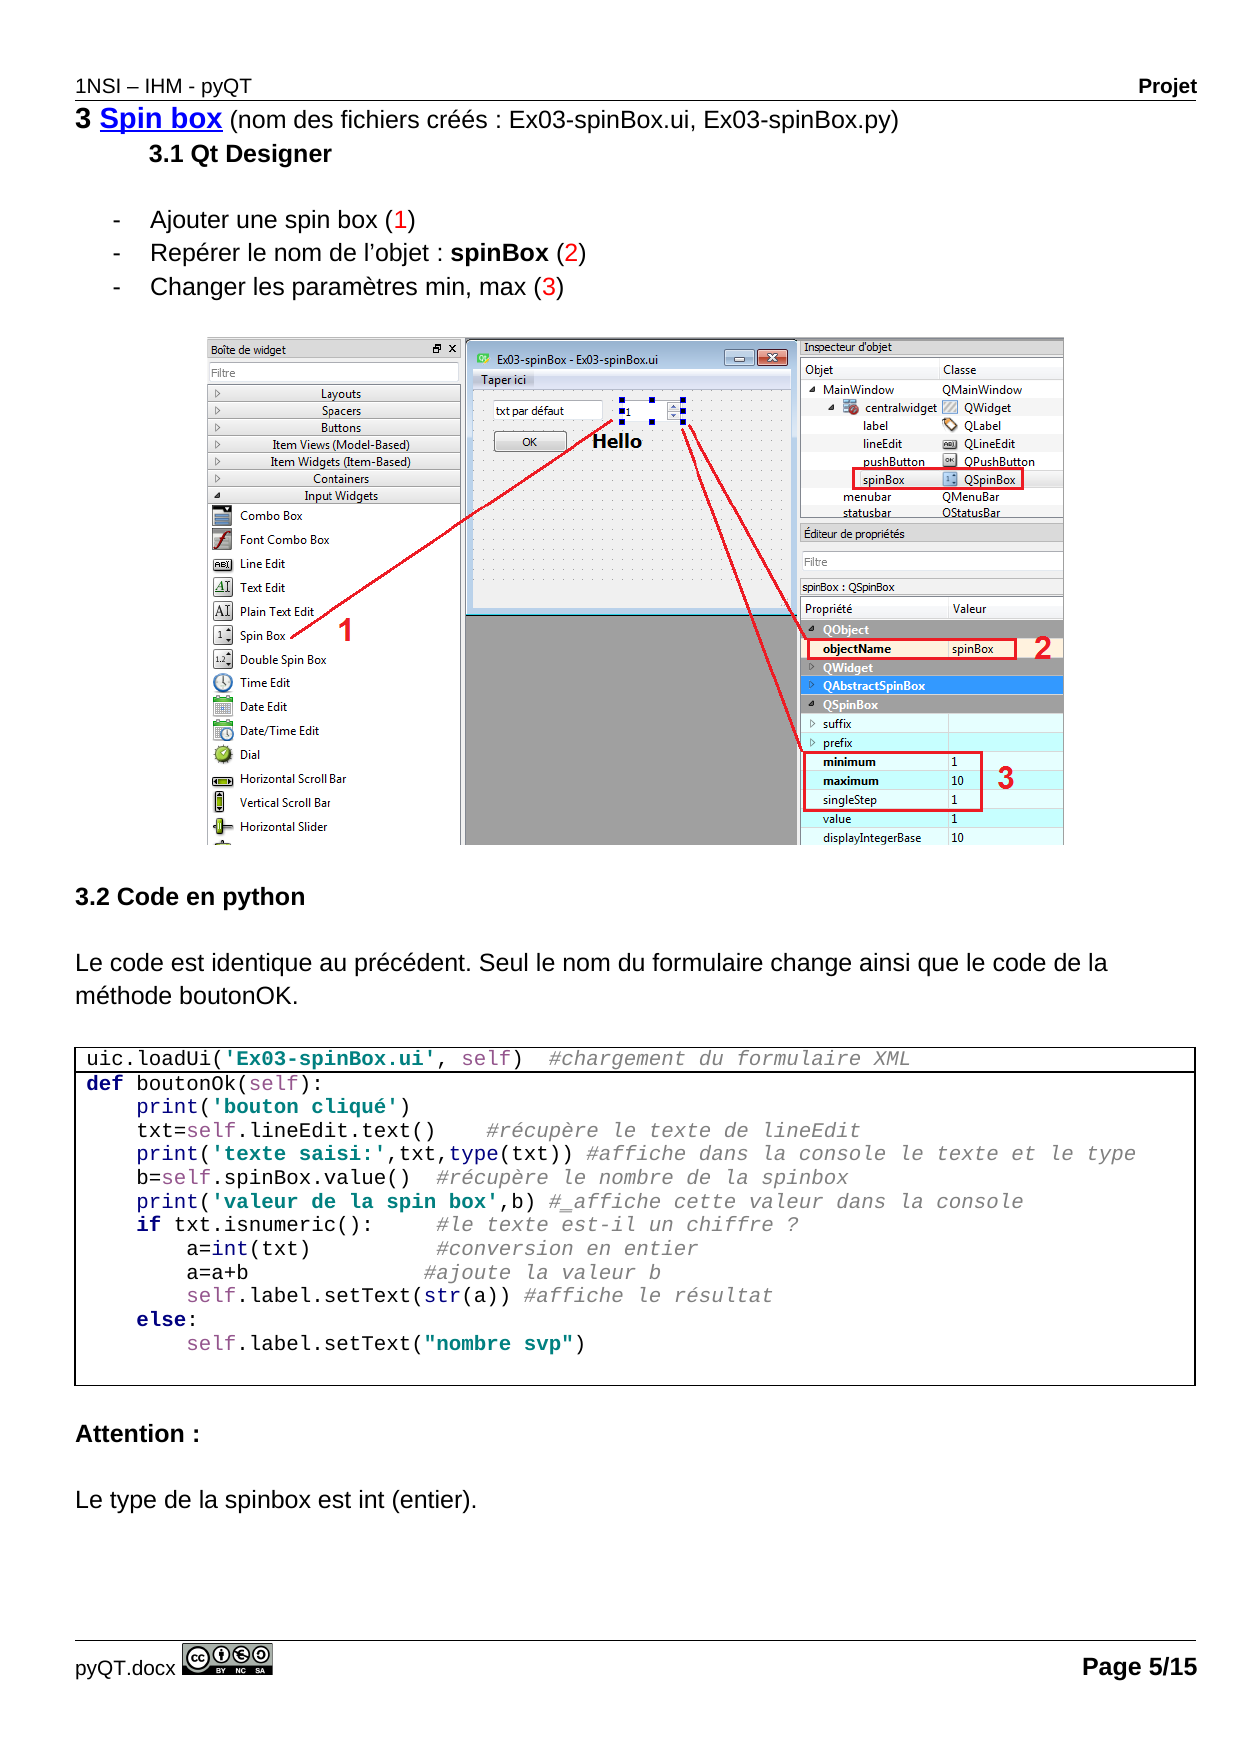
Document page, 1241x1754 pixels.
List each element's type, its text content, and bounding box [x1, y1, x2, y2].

text 3 Spin box (nom des fichiers créés : Ex03-spinBox.ui, Ex03-spinBox.py) [75, 101, 1196, 134]
text Attention : [75, 1419, 1196, 1448]
picture [207, 337, 1064, 845]
text 3.1 Qt Designer [75, 139, 1196, 168]
table_cell def boutonOk(self): print('bouton cliqué') txt=self.lineEdit.text() #récupère le texte de lineEdit print('texte saisi:',txt,type(txt)) #affiche dans la console le texte et le type b=self.spinBox.value() #récupère le nombre de la spinbox print('valeur de la spin box',b) #‗affiche cette valeur dans la console if txt.isnumeric(): #le texte est-il un chiffre ? a=int(txt) #conversion en entier a=a+b #ajoute la valeur b self.label.setText(str(a)) #affiche le résultat else: self.label.setText("nombre svp") [76, 1073, 1194, 1385]
list Ajouter une spin box (1) [112, 205, 1196, 234]
text Le type de la spinbox est int (entier). [75, 1485, 1196, 1514]
text 3.2 Code en python [75, 882, 1196, 910]
picture [182, 1643, 273, 1675]
list Changer les paramètres min, max (3) [112, 271, 1196, 300]
text Le code est identique au précédent. Seul le nom du formulaire change ainsi que le code de la méthode boutonOK. [75, 948, 1196, 1009]
list Repérer le nom de l’objet : spinBox (2) [112, 238, 1196, 267]
